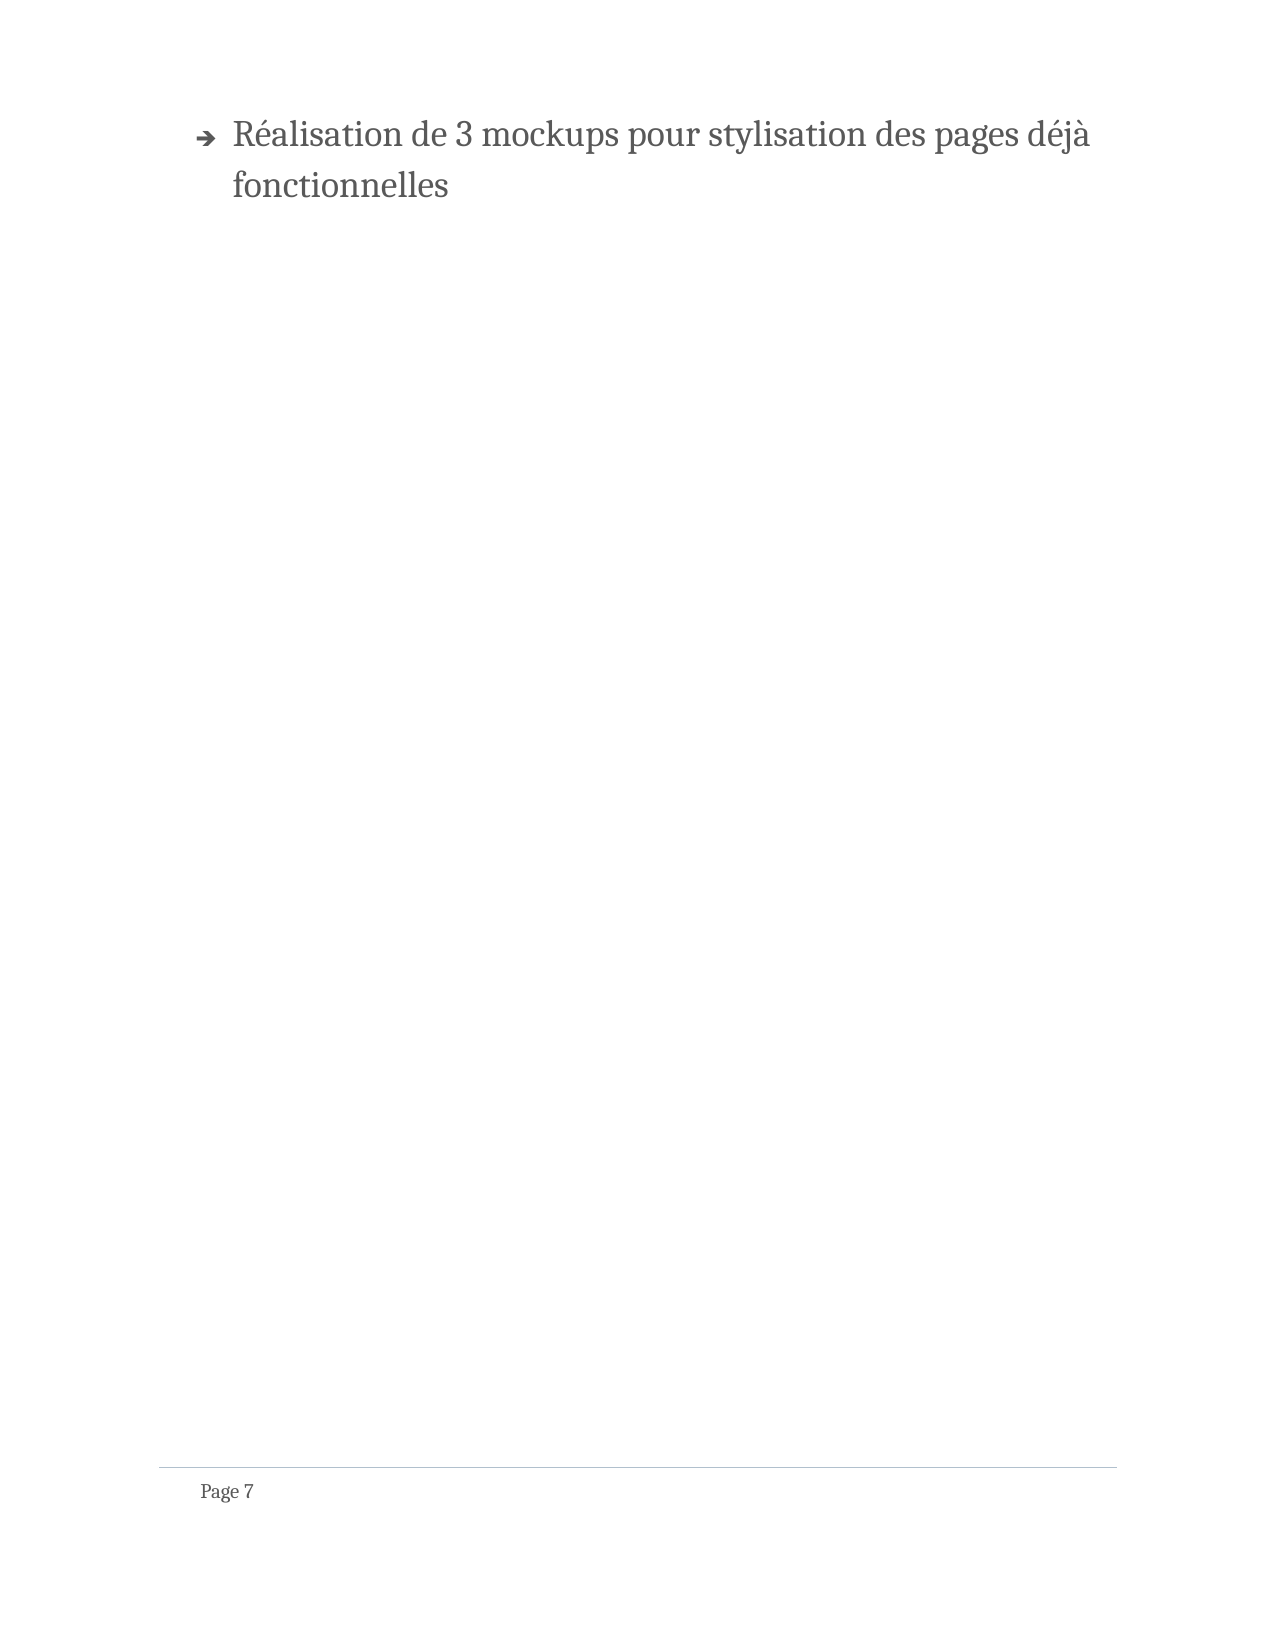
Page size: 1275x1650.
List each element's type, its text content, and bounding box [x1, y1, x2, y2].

list Réalisation de 3 mockups pour stylisation des pages déjà fonctionnelles [195, 112, 1117, 207]
